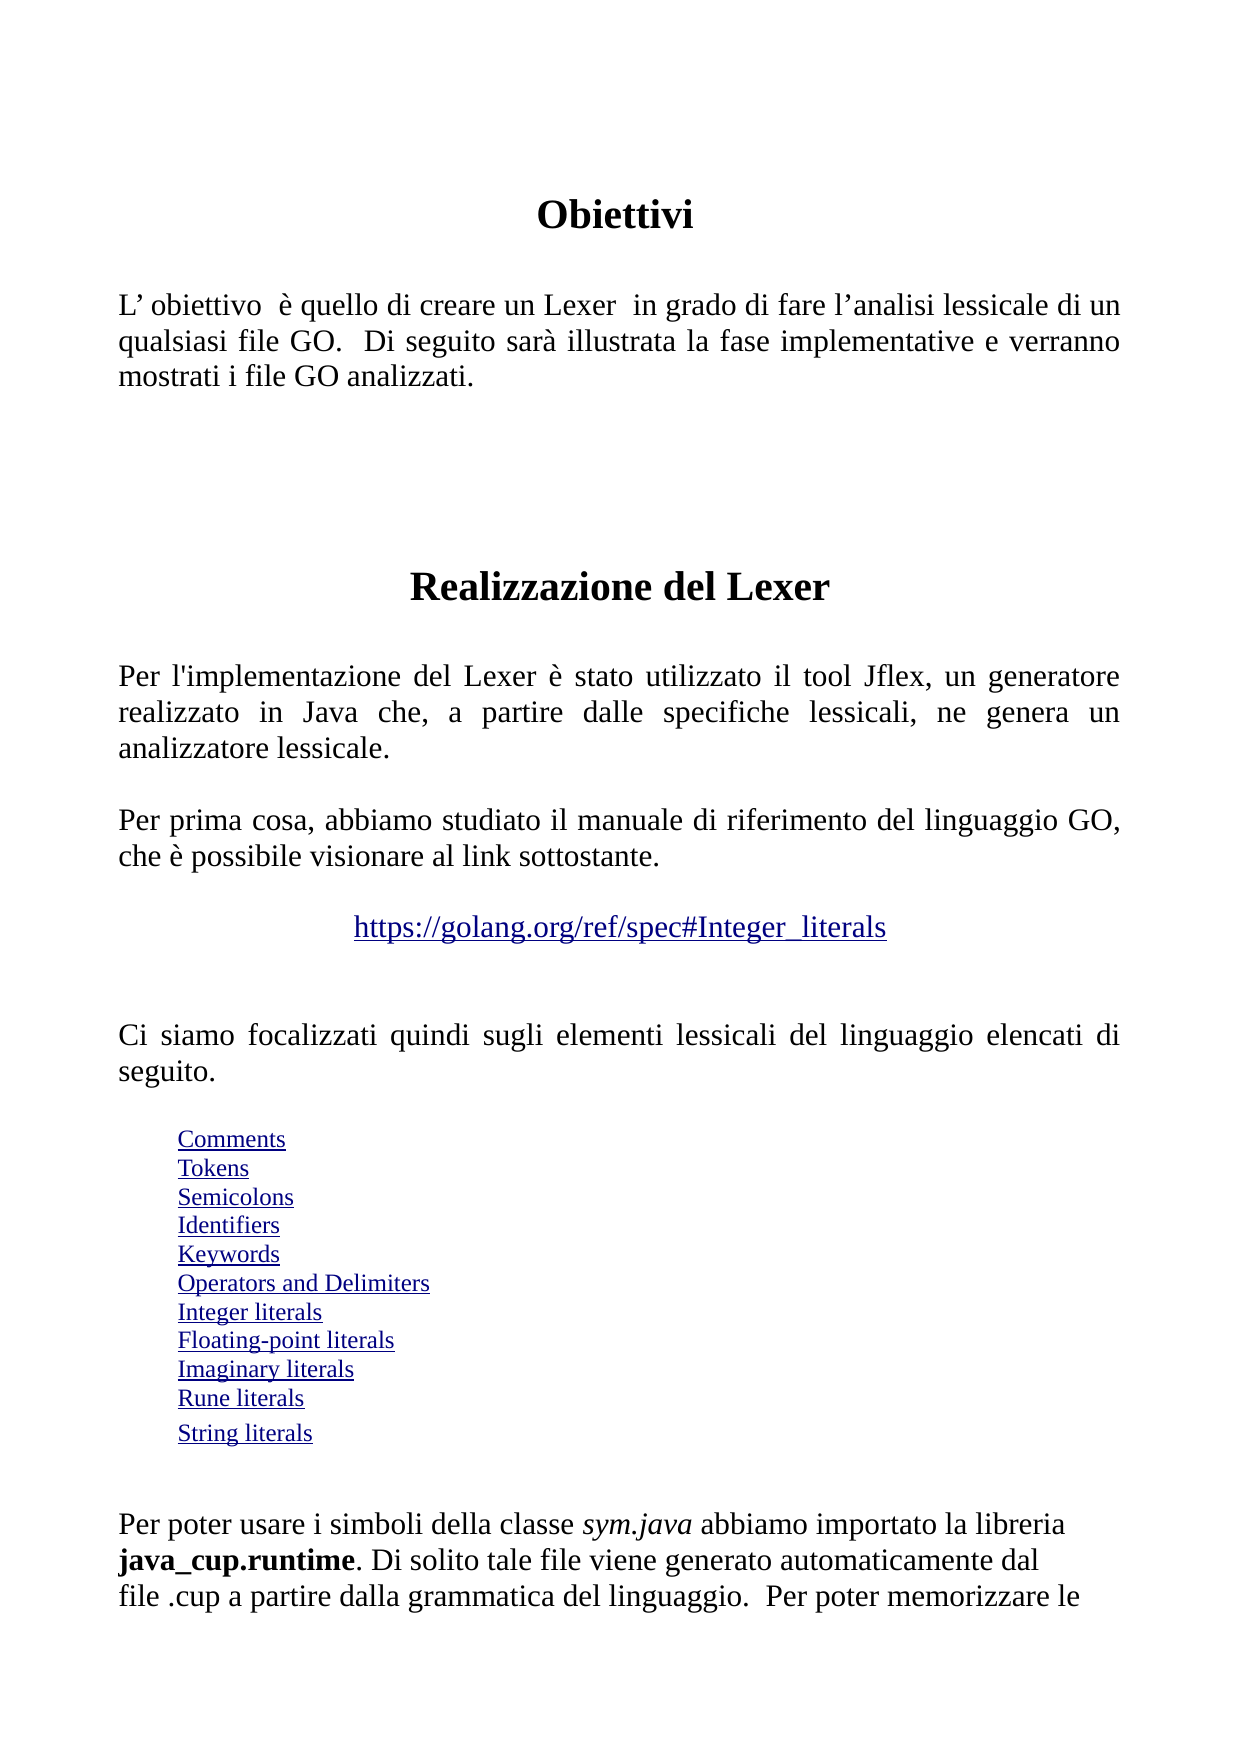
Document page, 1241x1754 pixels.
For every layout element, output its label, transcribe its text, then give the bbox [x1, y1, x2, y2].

list Comments [177, 1124, 1122, 1153]
text https://golang.org/ref/spec#Integer_literals [118, 909, 1122, 945]
list Per poter usare i simboli della classe sym.java abbiamo importato la libreria java_cup.runtime. Di solito tale file viene generato automaticamente dal file .cup a partire dalla grammatica del linguaggio. Per poter memorizzare le [118, 1505, 1122, 1613]
text Per prima cosa, abbiamo studiato il manuale di riferimento del linguaggio GO, che è possibile visionare al link sottostante. [118, 801, 1122, 873]
list Semicolons [177, 1182, 1122, 1211]
list Floating-point literals [177, 1326, 1122, 1354]
text Realizzazione del Lexer [118, 561, 1122, 609]
list Keywords [177, 1239, 1122, 1268]
list Rune literals [177, 1383, 1122, 1412]
list Integer literals [177, 1297, 1122, 1326]
list Tokens [177, 1153, 1122, 1182]
list String literals [177, 1412, 1122, 1448]
list Operators and Delimiters [177, 1268, 1122, 1297]
text L’ obiettivo è quello di creare un Lexer in grado di fare l’analisi lessicale di un qualsiasi file GO. Di seguito sarà illustrata la fase implementative e verranno mostrati i file GO analizzati. [118, 286, 1122, 394]
list Imaginary literals [177, 1354, 1122, 1383]
text Ci siamo focalizzati quindi sugli elementi lessicali del linguaggio elencati di seguito. [118, 1017, 1122, 1088]
text Obiettivi [118, 190, 1122, 238]
list Identifiers [177, 1211, 1122, 1239]
text Per l'implementazione del Lexer è stato utilizzato il tool Jflex, un generatore realizzato in Java che, a partire dalle specifiche lessicali, ne genera un analizzatore lessicale. [118, 657, 1122, 765]
